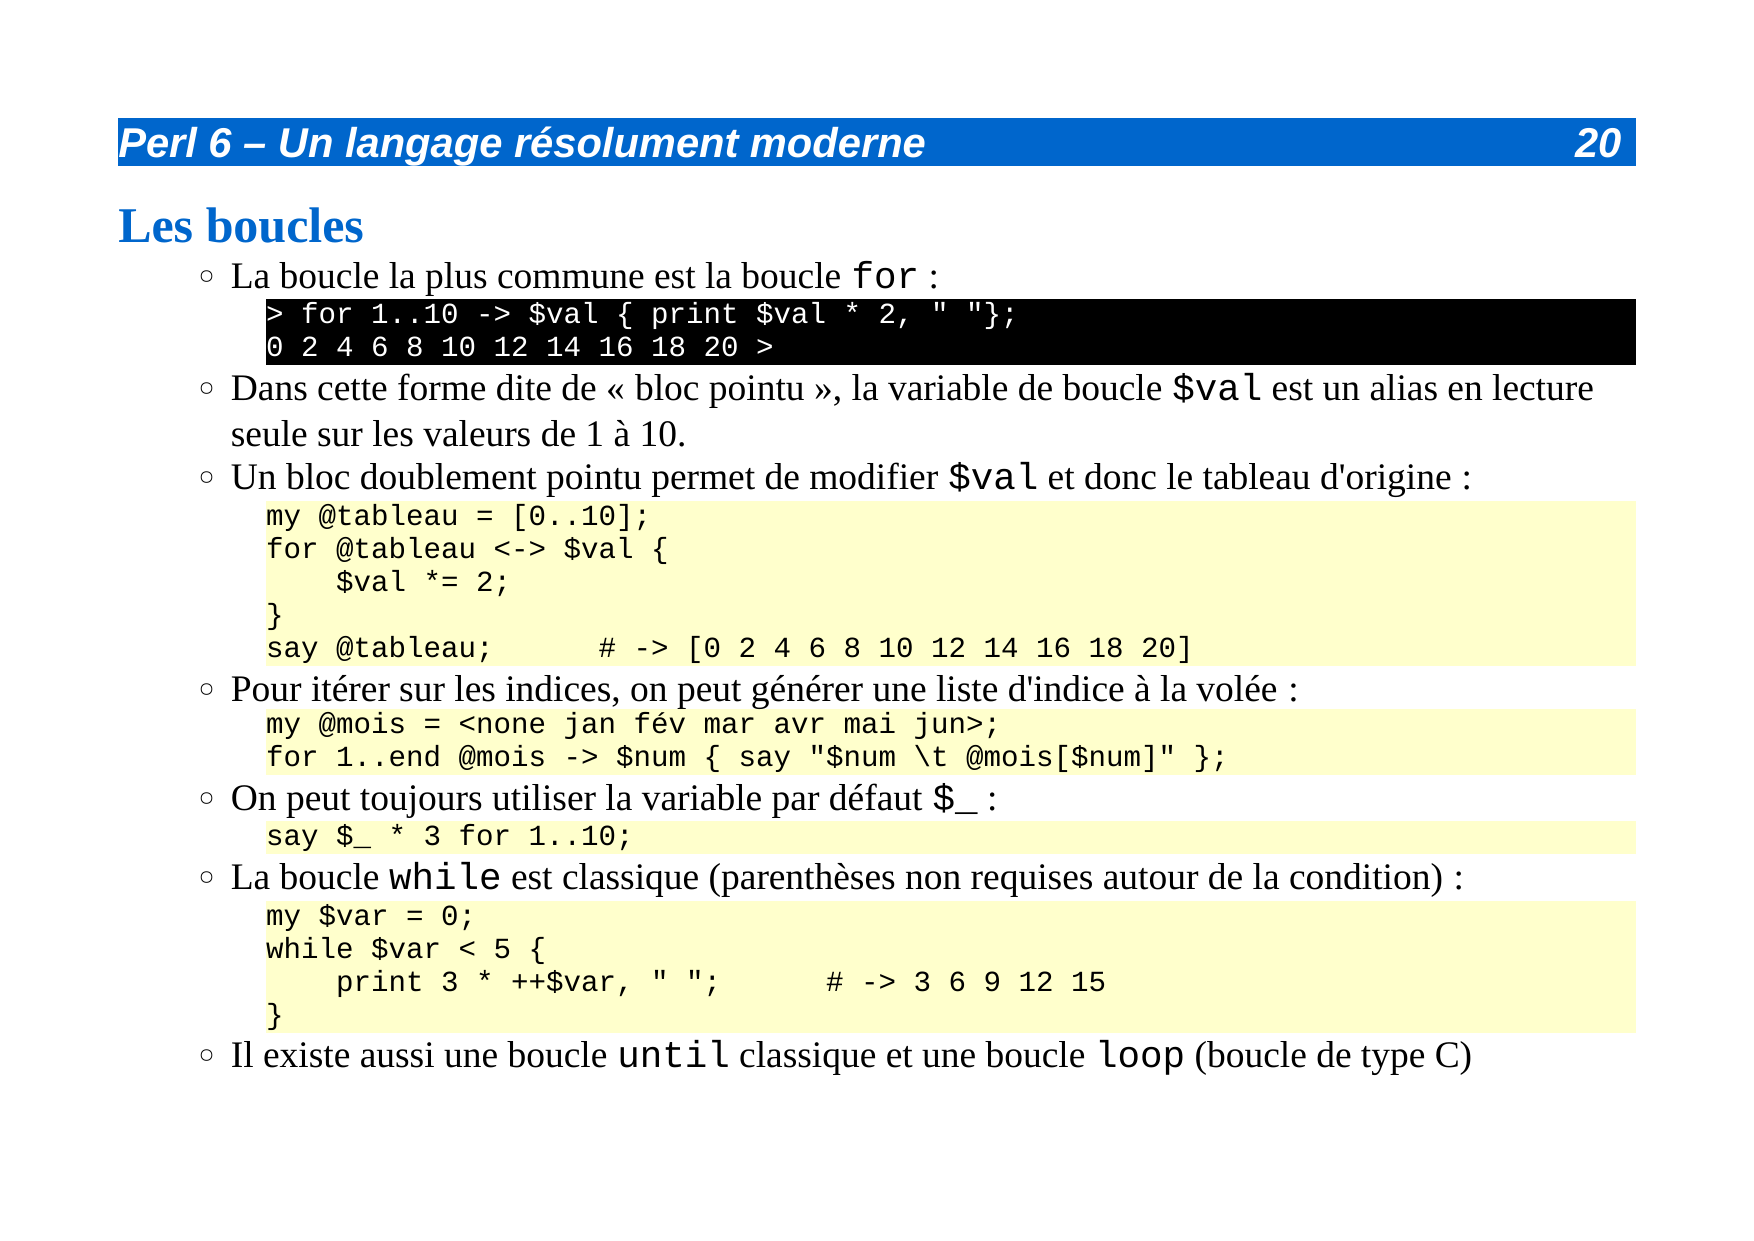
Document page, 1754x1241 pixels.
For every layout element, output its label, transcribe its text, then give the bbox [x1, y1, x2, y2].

list say $_ * 3 for 1..10; [266, 821, 1636, 854]
list my $var = 0; [266, 901, 1636, 934]
list Pour itérer sur les indices, on peut générer une liste d'indice à la volée : [193, 666, 1636, 709]
text Les boucles [118, 196, 1636, 253]
text for @tableau <-> $val { [266, 534, 1636, 567]
list print 3 * ++$var, " "; # -> 3 6 9 12 15 [266, 967, 1636, 1000]
list 0 2 4 6 8 10 12 14 16 18 20 > [266, 332, 1636, 365]
text } [266, 600, 1636, 633]
list Un bloc doublement pointu permet de modifier $val et donc le tableau d'origine : [193, 455, 1636, 501]
list La boucle while est classique (parenthèses non requises autour de la condition) : [193, 854, 1636, 901]
list for 1..end @mois -> $num { say "$num \t @mois[$num]" }; [266, 742, 1636, 775]
list my @mois = <none jan fév mar avr mai jun>; [266, 709, 1636, 742]
list Il existe aussi une boucle until classique et une boucle loop (boucle de type C) [193, 1033, 1636, 1079]
list > for 1..10 -> $val { print $val * 2, " "}; [266, 299, 1636, 332]
list } [266, 1000, 1636, 1033]
list Dans cette forme dite de « bloc pointu », la variable de boucle $val est un alias en lecture seule sur les valeurs de 1 à 10. [193, 365, 1636, 455]
list La boucle la plus commune est la boucle for : [193, 253, 1636, 299]
list On peut toujours utiliser la variable par défaut $_ : [193, 775, 1636, 821]
text my @tableau = [0..10]; [266, 501, 1636, 534]
text say @tableau; # -> [0 2 4 6 8 10 12 14 16 18 20] [266, 633, 1636, 666]
list while $var < 5 { [266, 934, 1636, 967]
text $val *= 2; [266, 567, 1636, 600]
